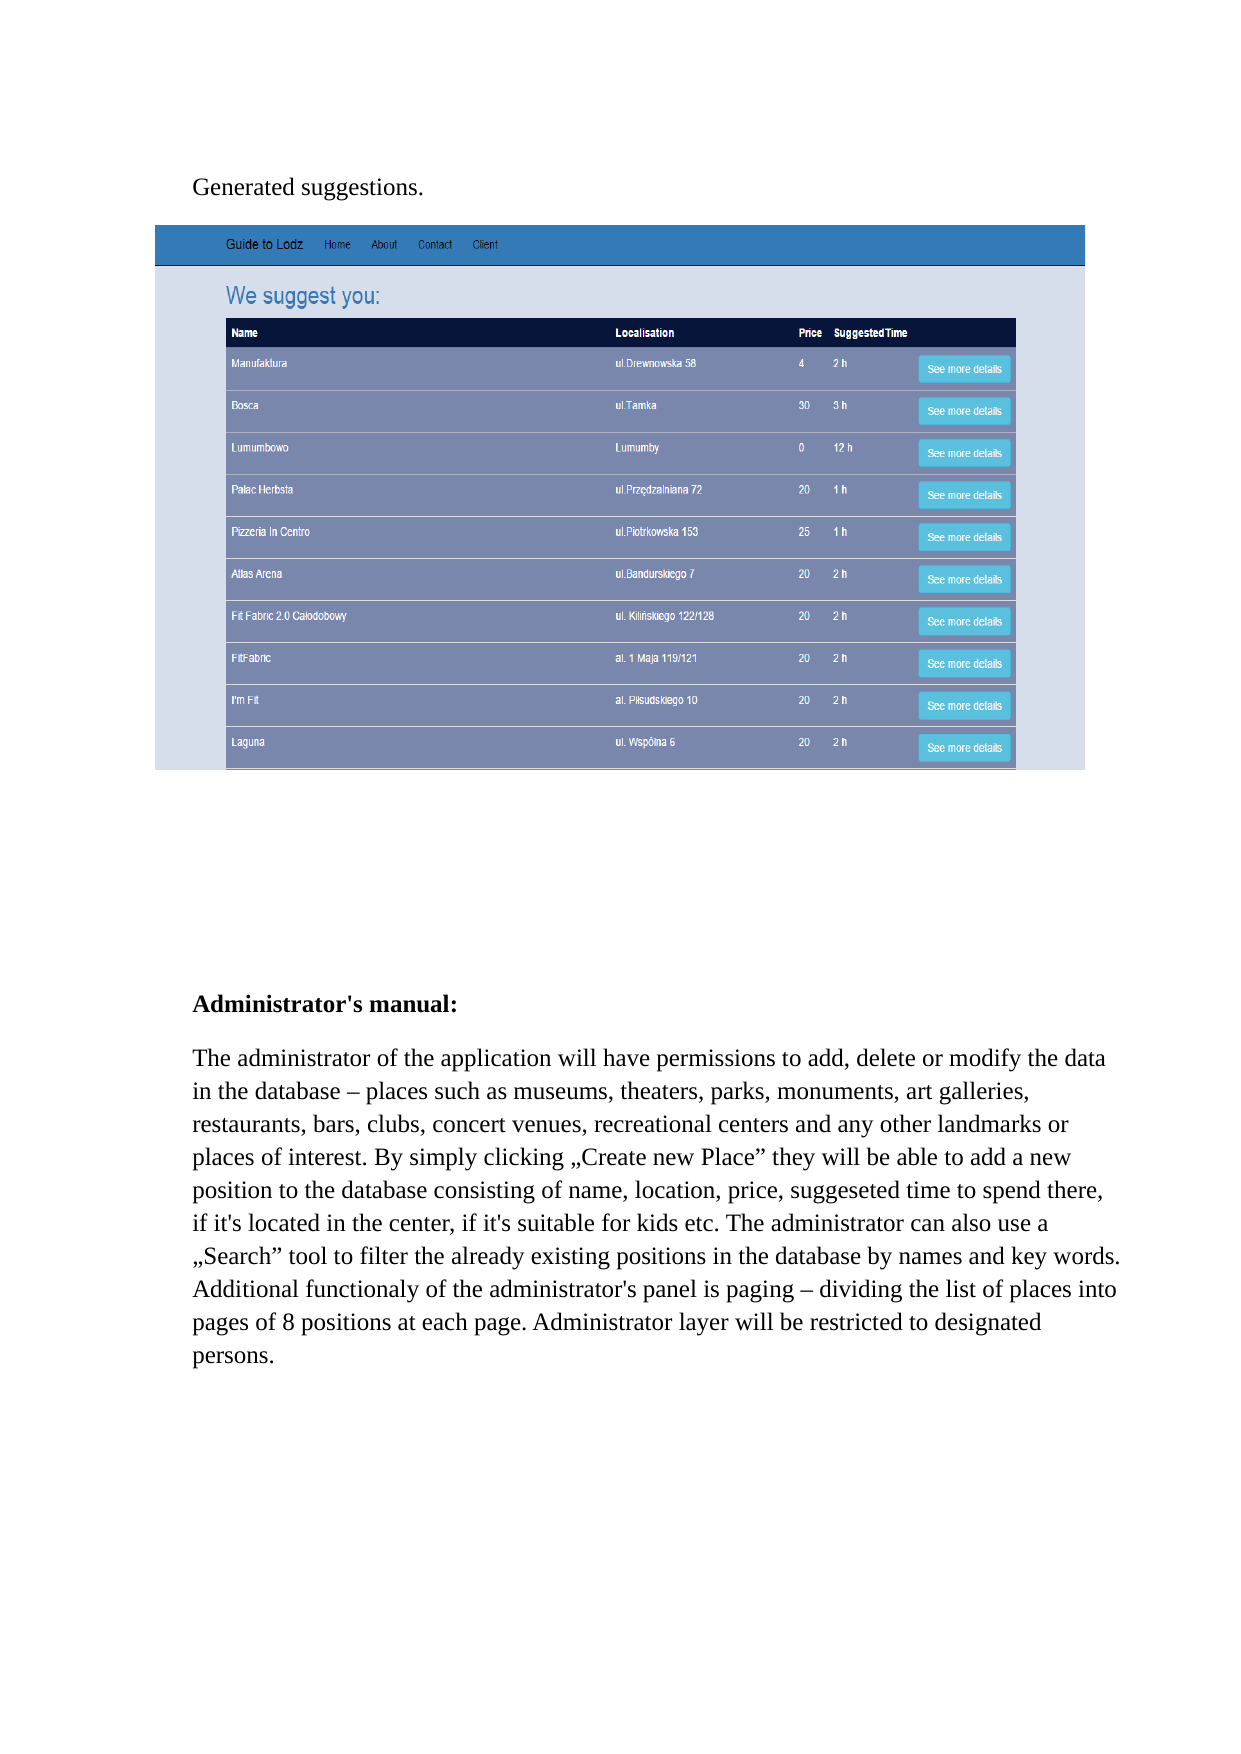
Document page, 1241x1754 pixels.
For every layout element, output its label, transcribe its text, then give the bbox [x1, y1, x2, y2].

text The administrator of the application will have permissions to add, delete or modify the data in the database – places such as museums, theaters, parks, monuments, art galleries, restaurants, bars, clubs, concert venues, recreational centers and any other landmarks or places of interest. By simply clicking „Create new Place” they will be able to add a new position to the database consisting of name, location, price, suggeseted time to spend there, if it's located in the center, if it's suitable for kids etc. The administrator can also use a „Search” tool to filter the already existing positions in the database by names and key words. Additional functionaly of the administrator's panel is paging – dividing the list of places into pages of 8 positions at each page. Administrator layer will be restricted to designated persons. [192, 1043, 1122, 1369]
text Generated suggestions. [192, 172, 1122, 201]
text Administrator's manual: [192, 989, 1122, 1018]
